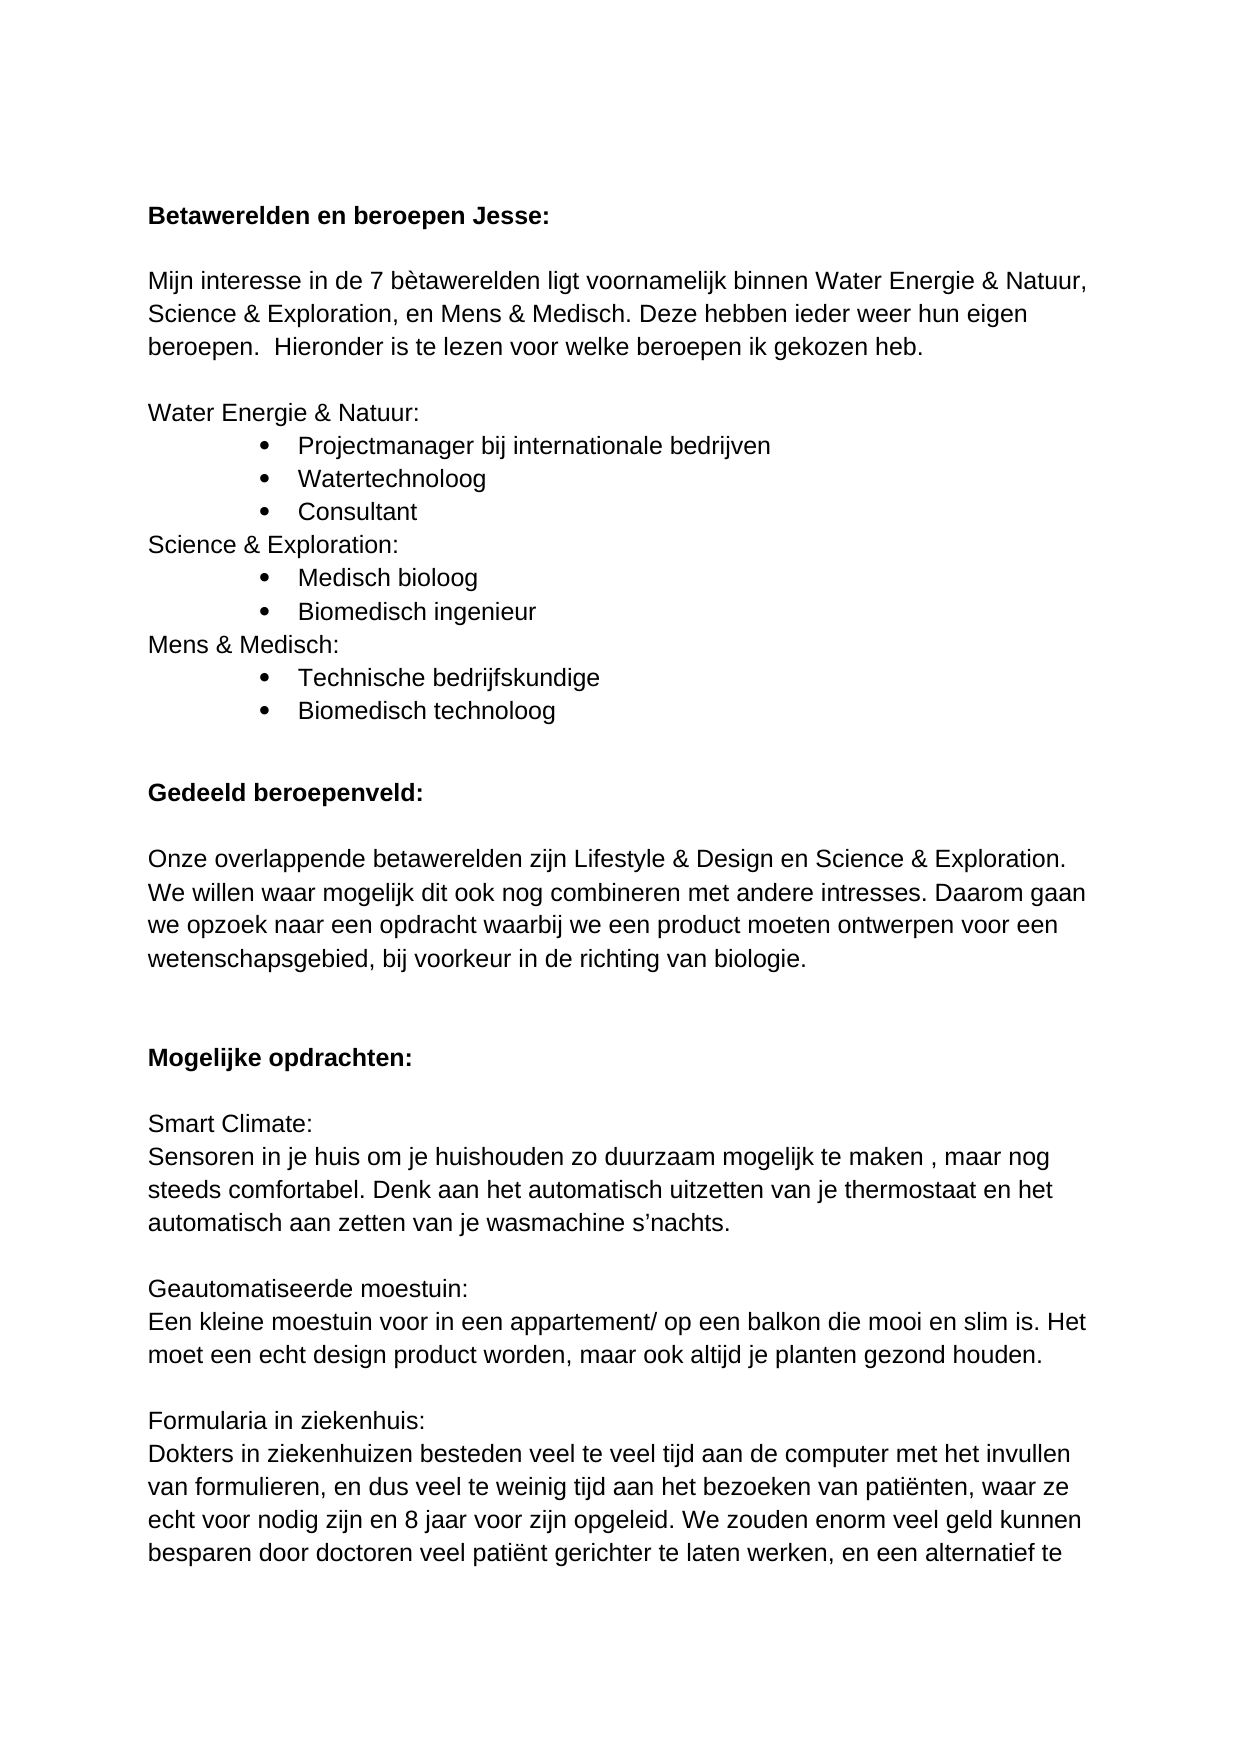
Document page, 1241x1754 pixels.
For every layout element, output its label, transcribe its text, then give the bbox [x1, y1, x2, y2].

text Sensoren in je huis om je huishouden zo duurzaam mogelijk te maken , maar nog steeds comfortabel. Denk aan het automatisch uitzetten van je thermostaat en het automatisch aan zetten van je wasmachine s’nachts. [148, 1142, 1093, 1236]
text Betawerelden en beroepen Jesse: [148, 201, 1093, 229]
text Water Energie & Natuur: [148, 398, 1093, 427]
text Onze overlappende betawerelden zijn Lifestyle & Design en Science & Exploration. We willen waar mogelijk dit ook nog combineren met andere intresses. Daarom gaan we opzoek naar een opdracht waarbij we een product moeten ontwerpen voor een wetenschapsgebied, bij voorkeur in de richting van biologie. [148, 844, 1093, 972]
list Medisch bioloog [260, 563, 1093, 592]
list Technische bedrijfskundige [260, 663, 1093, 691]
text Mijn interesse in de 7 bètawerelden ligt voornamelijk binnen Water Energie & Natuur, Science & Exploration, en Mens & Medisch. Deze hebben ieder weer hun eigen beroepen. Hieronder is te lezen voor welke beroepen ik gekozen heb. [148, 266, 1093, 361]
text Mens & Medisch: [148, 629, 1093, 658]
text Science & Exploration: [148, 530, 1093, 559]
list Consultant [260, 497, 1093, 526]
text Geautomatiseerde moestuin: [148, 1274, 1093, 1302]
text Dokters in ziekenhuizen besteden veel te veel tijd aan de computer met het invullen van formulieren, en dus veel te weinig tijd aan het bezoeken van patiënten, waar ze echt voor nodig zijn en 8 jaar voor zijn opgeleid. We zouden enorm veel geld kunnen besparen door doctoren veel patiënt gerichter te laten werken, en een alternatief te [148, 1439, 1093, 1567]
text Mogelijke opdrachten: [148, 1043, 1093, 1071]
text Een kleine moestuin voor in een appartement/ op een balkon die mooi en slim is. Het moet een echt design product worden, maar ook altijd je planten gezond houden. [148, 1307, 1093, 1368]
list Biomedisch technoloog [260, 696, 1093, 724]
list Biomedisch ingenieur [260, 596, 1093, 625]
text Formularia in ziekenhuis: [148, 1406, 1093, 1434]
list Watertechnoloog [260, 464, 1093, 493]
text Gedeeld beroepenveld: [148, 778, 1093, 807]
text Smart Climate: [148, 1109, 1093, 1137]
list Projectmanager bij internationale bedrijven [260, 431, 1093, 460]
